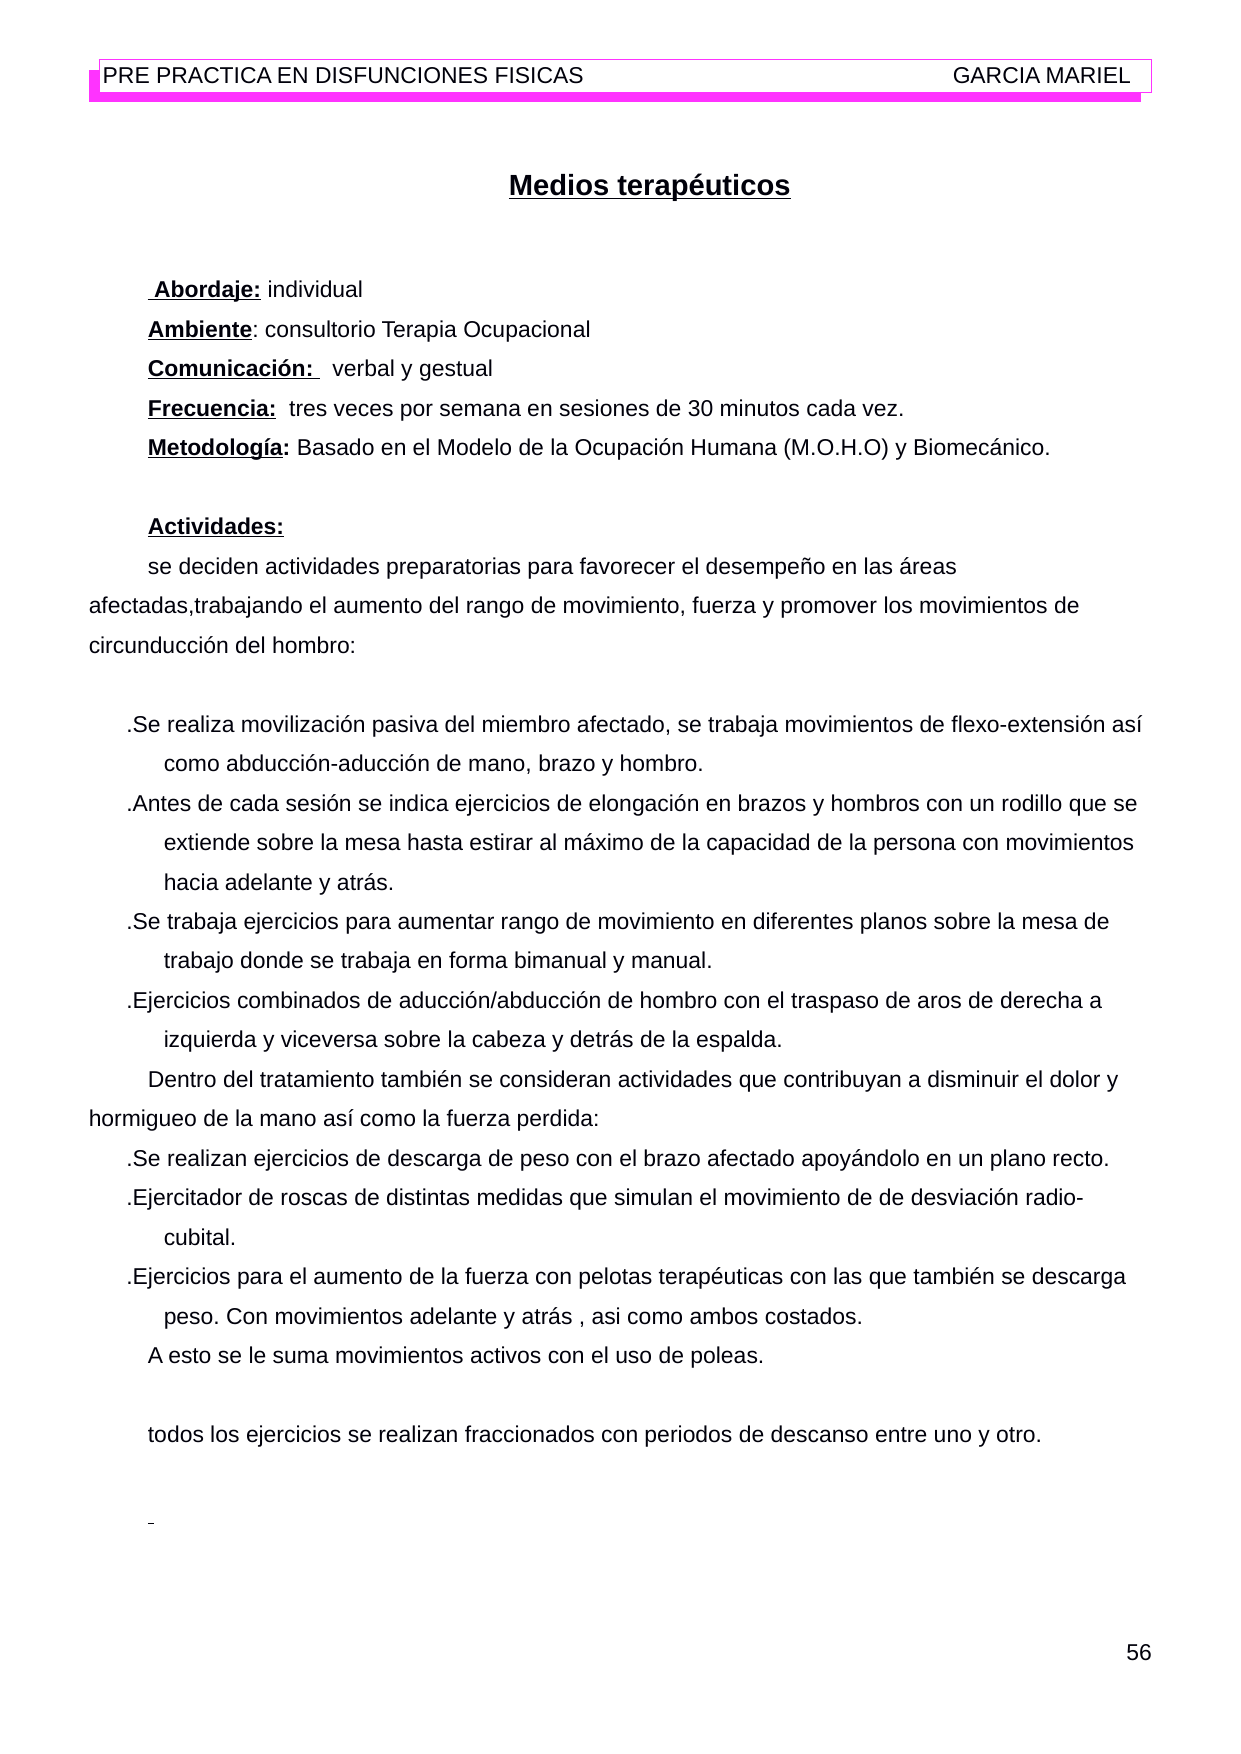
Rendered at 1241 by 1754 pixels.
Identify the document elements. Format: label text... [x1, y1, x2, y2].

text todos los ejercicios se realizan fraccionados con periodos de descanso entre uno y otro. [88, 1421, 1152, 1448]
text Actividades: [88, 513, 1152, 539]
text Ambiente: consultorio Terapia Ocupacional [88, 316, 1152, 342]
list Se realiza movilización pasiva del miembro afectado, se trabaja movimientos de flexo-extensión así como abducción-aducción de mano, brazo y hombro. [126, 711, 1152, 776]
text Abordaje: individual [88, 276, 1152, 303]
text Frecuencia: tres veces por semana en sesiones de 30 minutos cada vez. [88, 395, 1152, 421]
text A esto se le suma movimientos activos con el uso de poleas. [88, 1342, 1152, 1369]
list Ejercicios para el aumento de la fuerza con pelotas terapéuticas con las que también se descarga peso. Con movimientos adelante y atrás , asi como ambos costados. [126, 1263, 1152, 1329]
text Metodología: Basado en el Modelo de la Ocupación Humana (M.O.H.O) y Biomecánico. [88, 434, 1152, 461]
list Se realizan ejercicios de descarga de peso con el brazo afectado apoyándolo en un plano recto. [126, 1145, 1152, 1171]
text Dentro del tratamiento también se consideran actividades que contribuyan a disminuir el dolor y hormigueo de la mano así como la fuerza perdida: [88, 1066, 1152, 1132]
list Ejercicios combinados de aducción/abducción de hombro con el traspaso de aros de derecha a izquierda y viceversa sobre la cabeza y detrás de la espalda. [126, 987, 1152, 1053]
text Comunicación: verbal y gestual [88, 355, 1152, 382]
list Antes de cada sesión se indica ejercicios de elongación en brazos y hombros con un rodillo que se extiende sobre la mesa hasta estirar al máximo de la capacidad de la persona con movimientos hacia adelante y atrás. [126, 789, 1152, 895]
text se deciden actividades preparatorias para favorecer el desempeño en las áreas afectadas,trabajando el aumento del rango de movimiento, fuerza y promover los movimientos de circunducción del hombro: [88, 553, 1152, 658]
list Se trabaja ejercicios para aumentar rango de movimiento en diferentes planos sobre la mesa de trabajo donde se trabaja en forma bimanual y manual. [126, 908, 1152, 974]
list Ejercitador de roscas de distintas medidas que simulan el movimiento de de desviación radio- cubital. [126, 1184, 1152, 1250]
text Medios terapéuticos [88, 168, 1152, 202]
